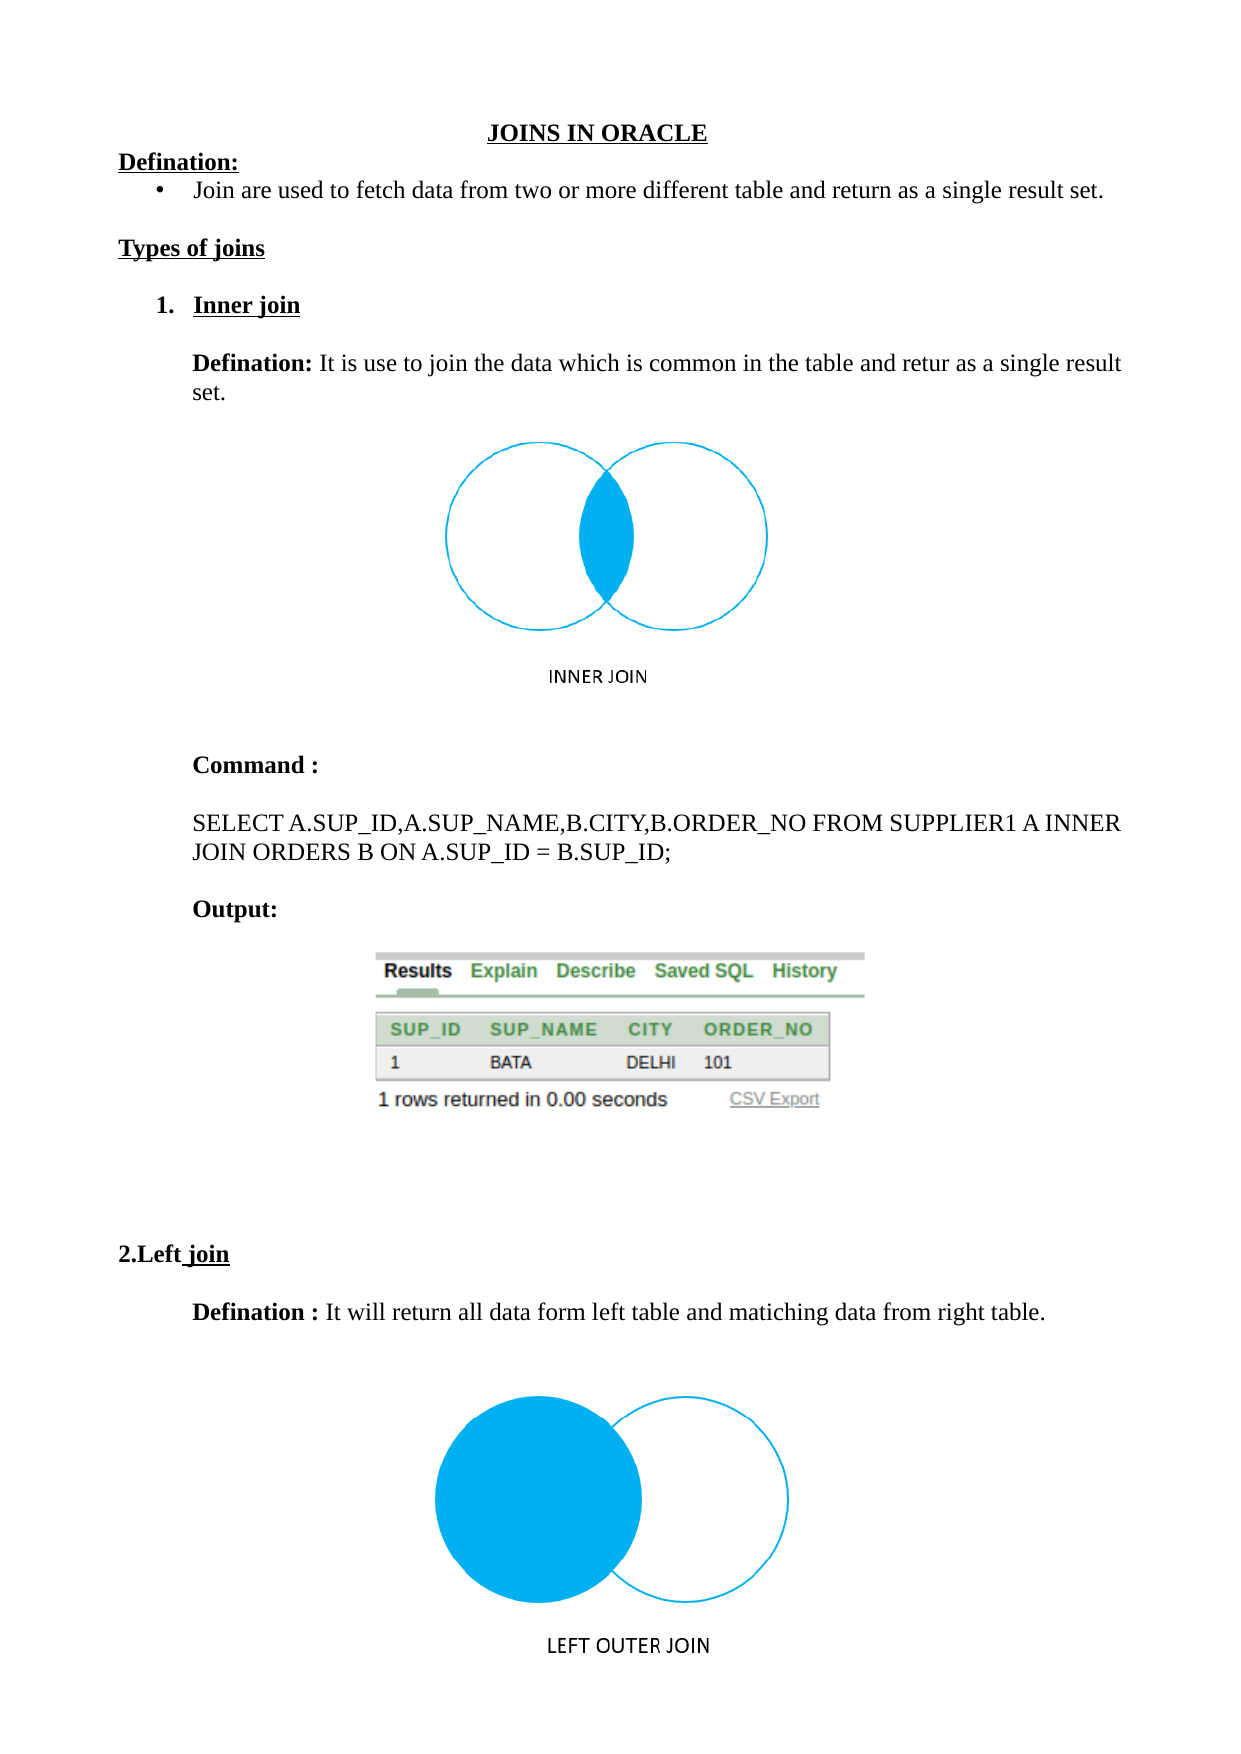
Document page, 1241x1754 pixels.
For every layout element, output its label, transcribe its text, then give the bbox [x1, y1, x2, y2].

picture [424, 434, 816, 690]
list Inner join [156, 291, 1122, 319]
text Defination: [118, 147, 1122, 176]
picture [417, 1370, 851, 1655]
picture [375, 951, 865, 1130]
text Defination : It will return all data form left table and matiching data from right table. [118, 1297, 1122, 1326]
list Join are used to fetch data from two or more different table and return as a single result set. [156, 176, 1122, 204]
text JOINS IN ORACLE [118, 118, 1122, 147]
text Output: [118, 894, 1122, 923]
text Defination: It is use to join the data which is common in the table and retur as a single result set. [118, 348, 1122, 406]
text SELECT A.SUP_ID,A.SUP_NAME,B.CITY,B.ORDER_NO FROM SUPPLIER1 A INNER JOIN ORDERS B ON A.SUP_ID = B.SUP_ID; [118, 808, 1122, 866]
text Command : [118, 751, 1122, 779]
text Types of joins [118, 233, 1122, 262]
text 2.Left join [118, 1239, 1122, 1268]
